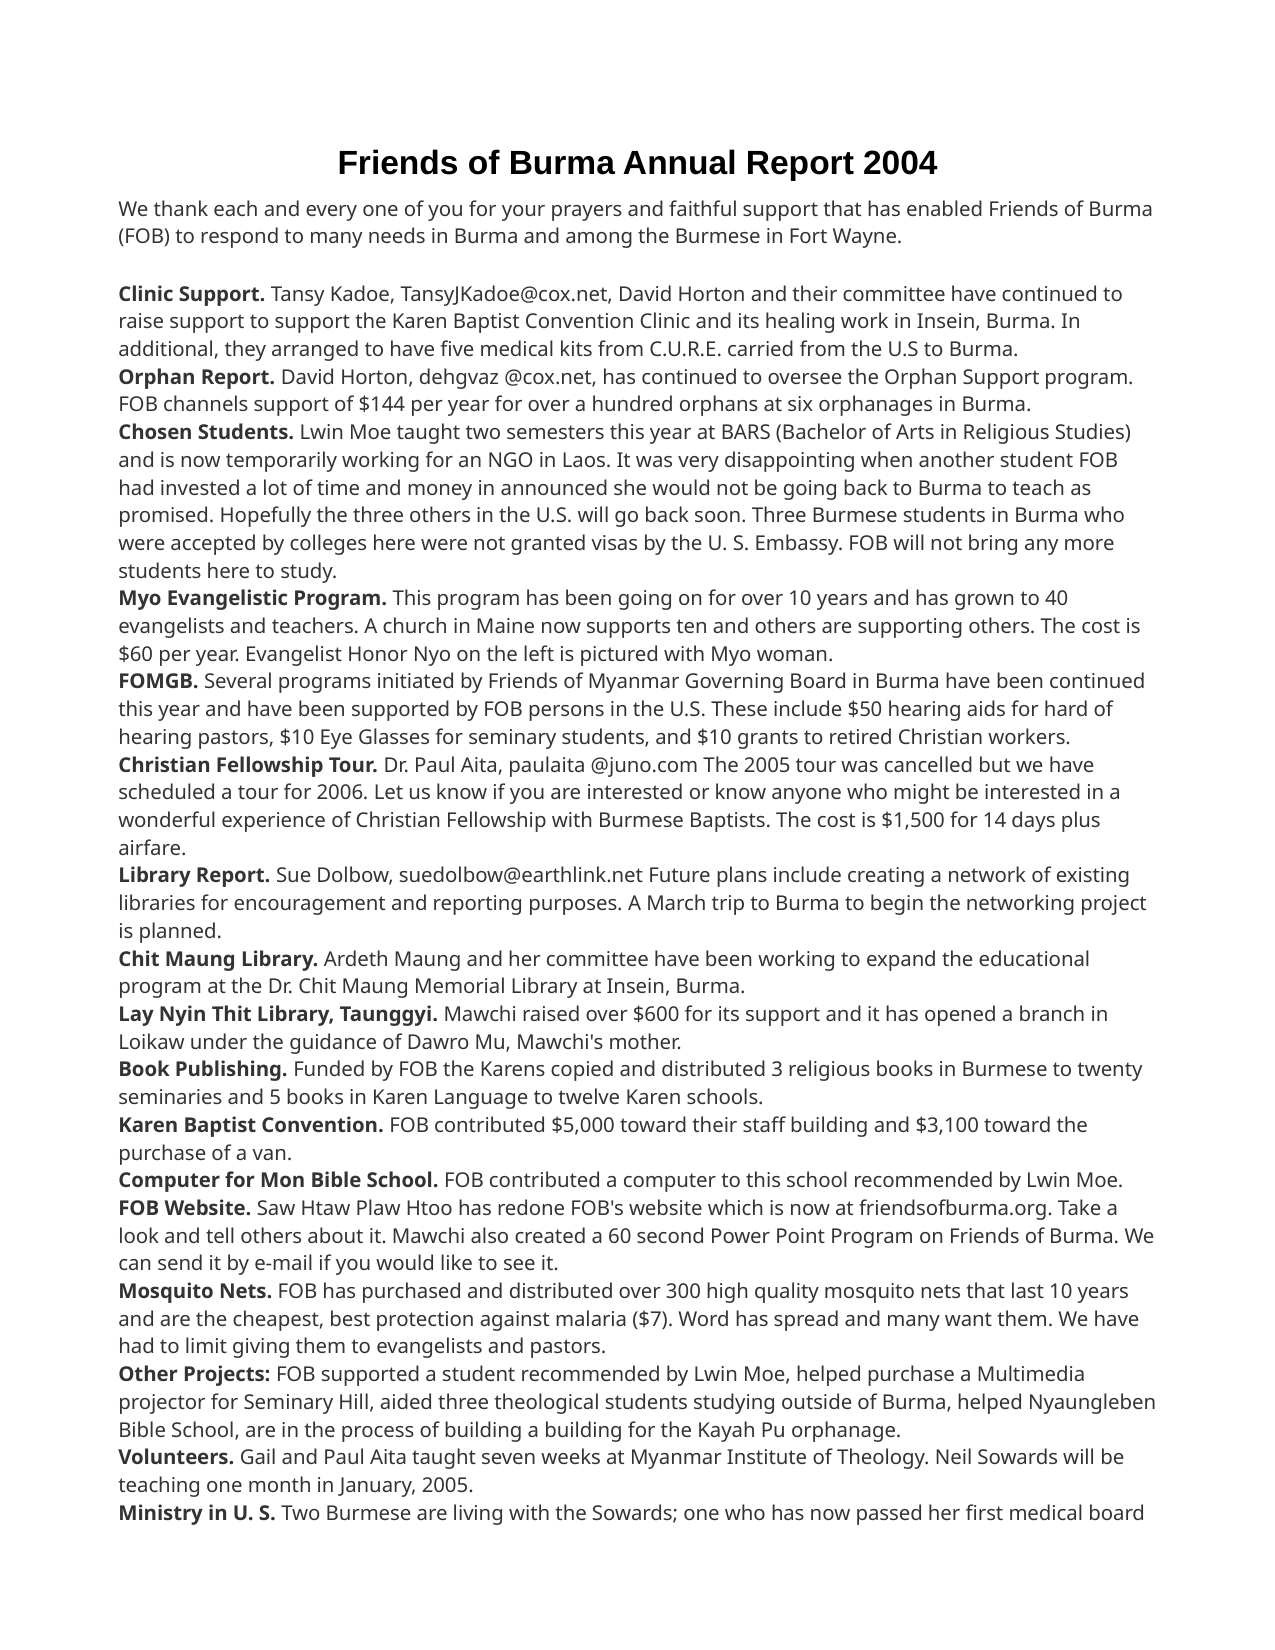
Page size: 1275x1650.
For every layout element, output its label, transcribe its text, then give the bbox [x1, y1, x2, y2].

text We thank each and every one of you for your prayers and faithful support that has enabled Friends of Burma (FOB) to respond to many needs in Burma and among the Burmese in Fort Wayne. [118, 194, 1157, 250]
text Clinic Support. Tansy Kadoe, TansyJKadoe@cox.net, David Horton and their committee have continued to raise support to support the Karen Baptist Convention Clinic and its healing work in Insein, Burma. In additional, they arranged to have five medical kits from C.U.R.E. carried from the U.S to Burma. [118, 279, 1157, 362]
text Lay Nyin Thit Library, Taunggyi. Mawchi raised over $600 for its support and it has opened a branch in Loikaw under the guidance of Dawro Mu, Mawchi's mother. [118, 999, 1157, 1055]
text Karen Baptist Convention. FOB contributed $5,000 toward their staff building and $3,100 toward the purchase of a van. [118, 1110, 1157, 1166]
text Chit Maung Library. Ardeth Maung and her committee have been working to expand the educational program at the Dr. Chit Maung Memorial Library at Insein, Burma. [118, 944, 1157, 999]
text Ministry in U. S. Two Burmese are living with the Sowards; one who has now passed her first medical board [118, 1498, 1157, 1526]
text Orphan Report. David Horton, dehgvaz @cox.net, has continued to oversee the Orphan Support program. FOB channels support of $144 per year for over a hundred orphans at six orphanages in Burma. [118, 362, 1157, 418]
text Library Report. Sue Dolbow, suedolbow@earthlink.net Future plans include creating a network of existing libraries for encouragement and reporting purposes. A March trip to Burma to begin the networking project is planned. [118, 861, 1157, 944]
subtitle Friends of Burma Annual Report 2004 [118, 143, 1157, 182]
text Mosquito Nets. FOB has purchased and distributed over 300 high quality mosquito nets that last 10 years and are the cheapest, best protection against malaria ($7). Word has spread and many want them. We have had to limit giving them to evangelists and pastors. [118, 1277, 1157, 1360]
text Chosen Students. Lwin Moe taught two semesters this year at BARS (Bachelor of Arts in Religious Studies) and is now temporarily working for an NGO in Laos. It was very disappointing when another student FOB had invested a lot of time and money in announced she would not be going back to Burma to teach as promised. Hopefully the three others in the U.S. will go back soon. Three Burmese students in Burma who were accepted by colleges here were not granted visas by the U. S. Embassy. FOB will not bring any more students here to study. [118, 418, 1157, 584]
text FOMGB. Several programs initiated by Friends of Myanmar Governing Board in Burma have been continued this year and have been supported by FOB persons in the U.S. These include $50 hearing aids for hard of hearing pastors, $10 Eye Glasses for seminary students, and $10 grants to retired Christian workers. [118, 667, 1157, 750]
text Christian Fellowship Tour. Dr. Paul Aita, paulaita @juno.com The 2005 tour was cancelled but we have scheduled a tour for 2006. Let us know if you are interested or know anyone who might be interested in a wonderful experience of Christian Fellowship with Burmese Baptists. The cost is $1,500 for 14 days plus airfare. [118, 750, 1157, 861]
text FOB Website. Saw Htaw Plaw Htoo has redone FOB's website which is now at friendsofburma.org. Take a look and tell others about it. Mawchi also created a 60 second Power Point Program on Friends of Burma. We can send it by e-mail if you would like to see it. [118, 1193, 1157, 1277]
text Book Publishing. Funded by FOB the Karens copied and distributed 3 religious books in Burmese to twenty seminaries and 5 books in Karen Language to twelve Karen schools. [118, 1055, 1157, 1110]
text Volunteers. Gail and Paul Aita taught seven weeks at Myanmar Institute of Theology. Neil Sowards will be teaching one month in January, 2005. [118, 1443, 1157, 1498]
text Myo Evangelistic Program. This program has been going on for over 10 years and has grown to 40 evangelists and teachers. A church in Maine now supports ten and others are supporting others. The cost is $60 per year. Evangelist Honor Nyo on the left is pictured with Myo woman. [118, 584, 1157, 667]
text Other Projects: FOB supported a student recommended by Lwin Moe, helped purchase a Multimedia projector for Seminary Hill, aided three theological students studying outside of Burma, helped Nyaungleben Bible School, are in the process of building a building for the Kayah Pu orphanage. [118, 1360, 1157, 1443]
text Computer for Mon Bible School. FOB contributed a computer to this school recommended by Lwin Moe. [118, 1166, 1157, 1193]
